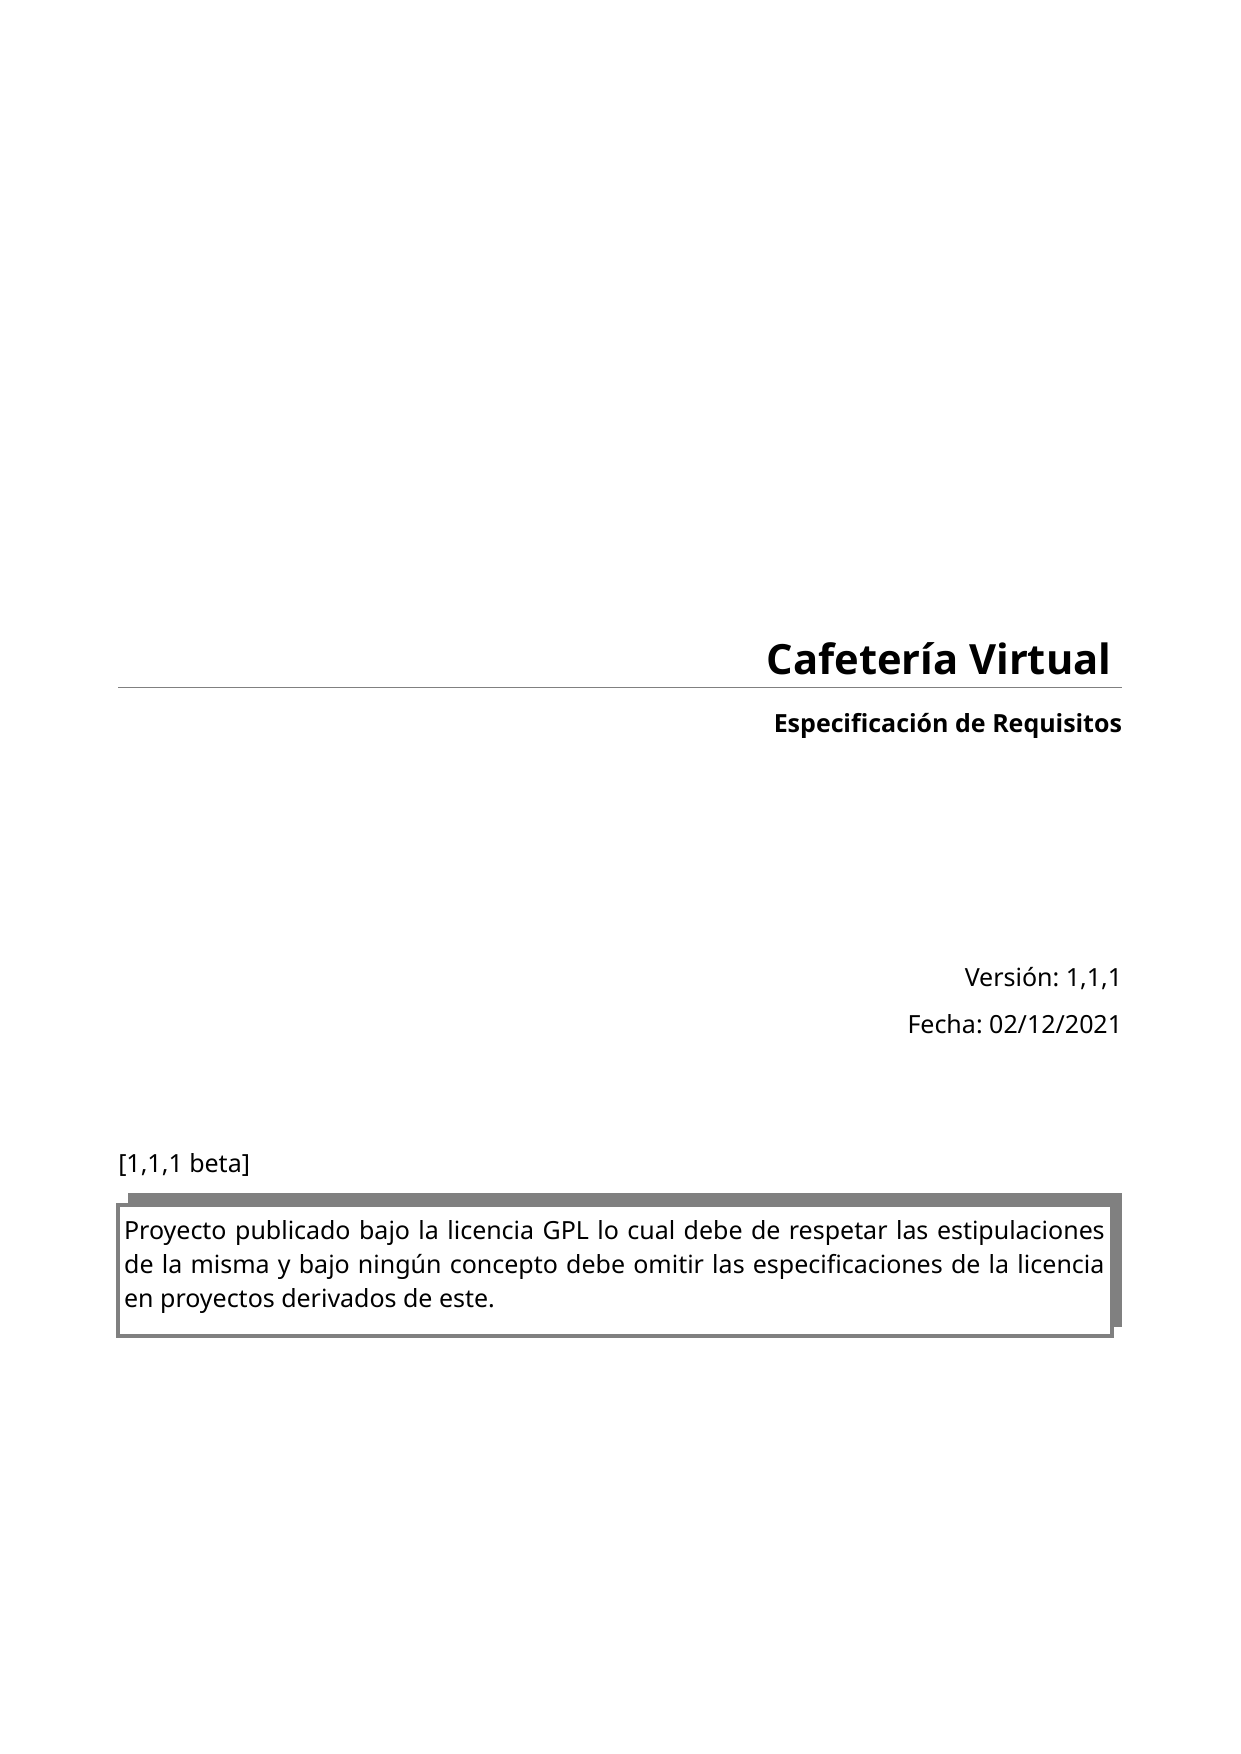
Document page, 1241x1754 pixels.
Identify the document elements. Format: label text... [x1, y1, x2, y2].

text Fecha: 02/12/2021 [118, 1006, 1122, 1041]
text Cafetería Virtual [118, 630, 1122, 687]
text Versión: 1,1,1 [118, 960, 1122, 994]
text [1,1,1 beta] [118, 1146, 1122, 1180]
title Especificación de Requisitos [118, 706, 1122, 739]
table_header Proyecto publicado bajo la licencia GPL lo cual debe de respetar las estipulaciones de la misma y bajo ningún concepto debe omitir las especificaciones de la licencia en proyectos derivados de este. [120, 1207, 1110, 1333]
